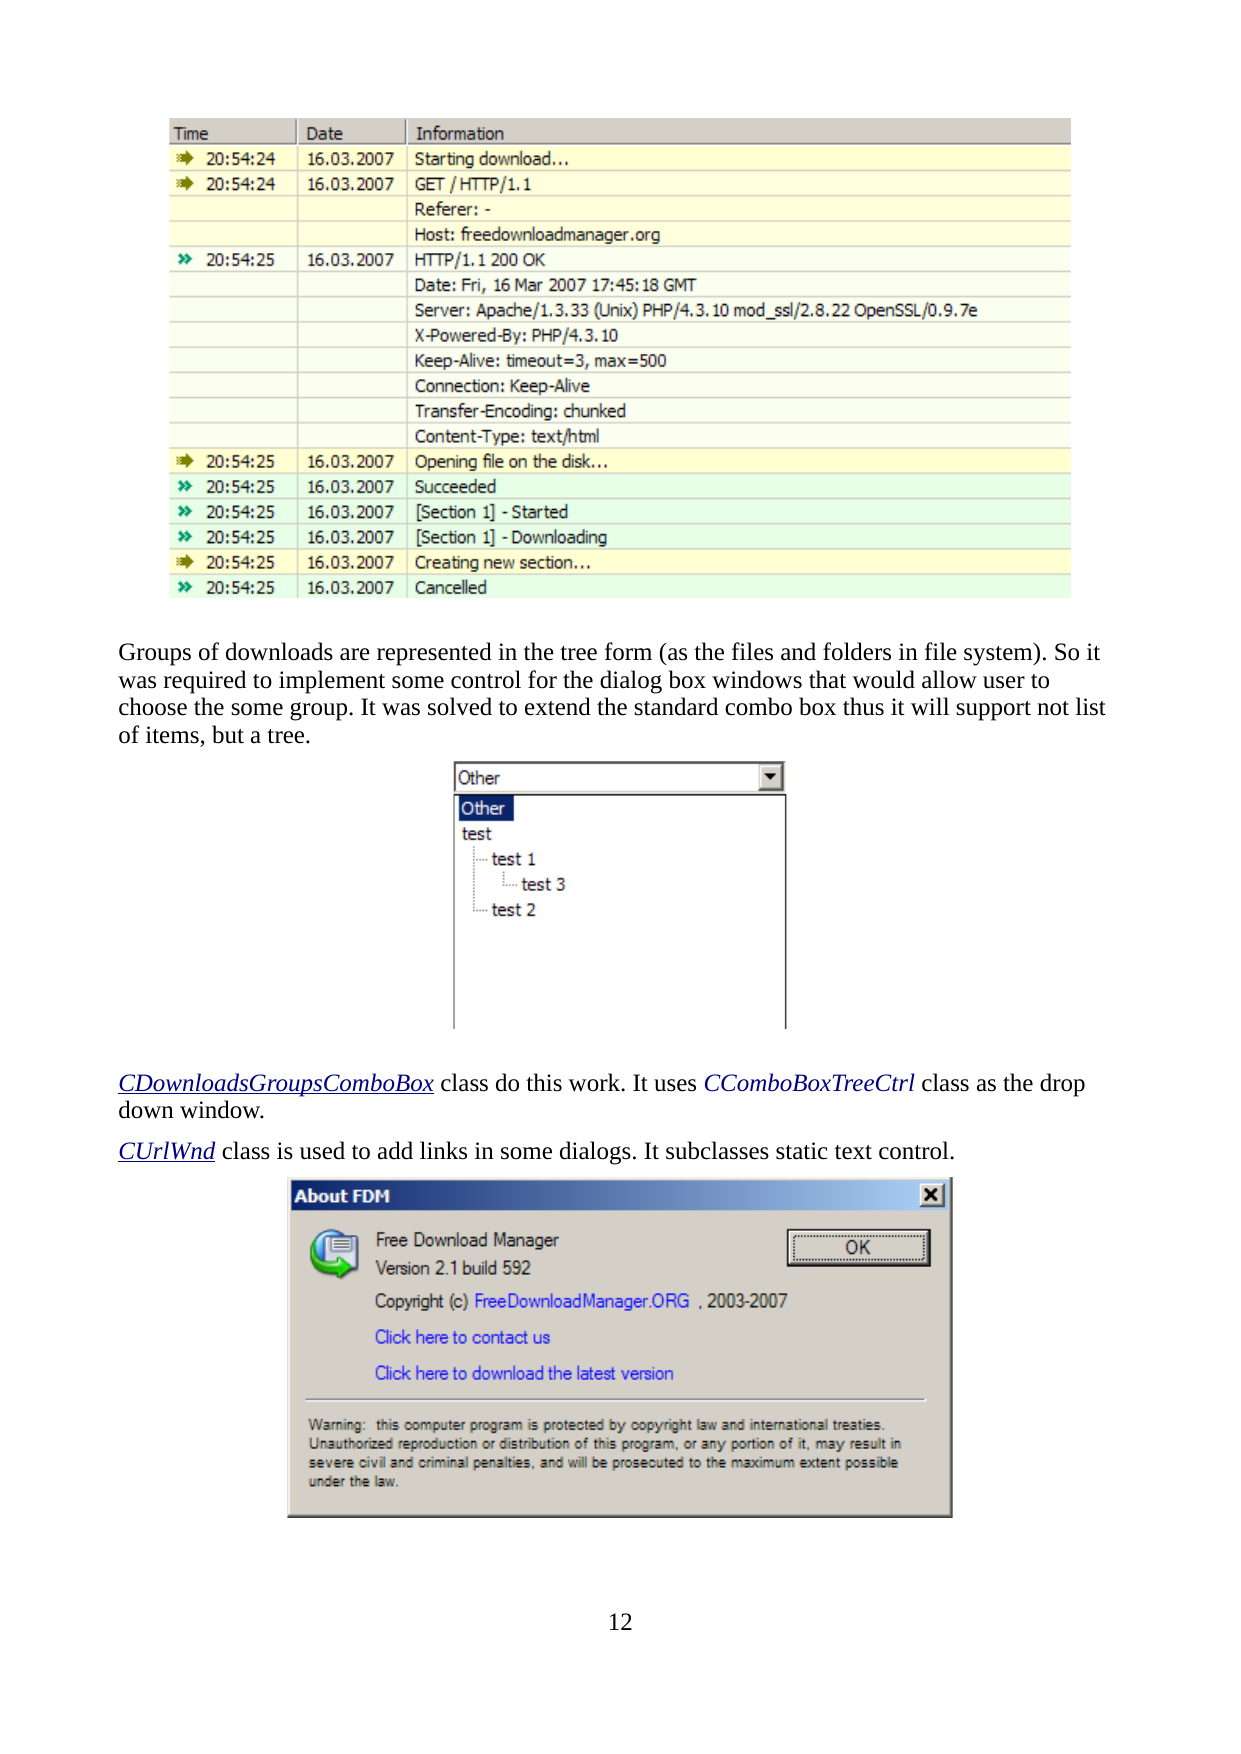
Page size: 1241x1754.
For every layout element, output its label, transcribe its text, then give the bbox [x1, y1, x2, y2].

picture [287, 1177, 953, 1518]
text CUrlWnd class is used to add links in some dialogs. It subclasses static text control. [118, 1137, 1122, 1164]
text CDownloadsGroupsComboBox class do this work. It uses CComboBoxTreeCtrl class as the drop down window. [118, 1069, 1122, 1124]
text Groups of downloads are represented in the tree form (as the files and folders in file system). So it was required to implement some control for the dialog box windows that would allow user to choose the some group. It was solved to extend the standard combo box thus it will support not list of items, but a tree. [118, 638, 1122, 749]
